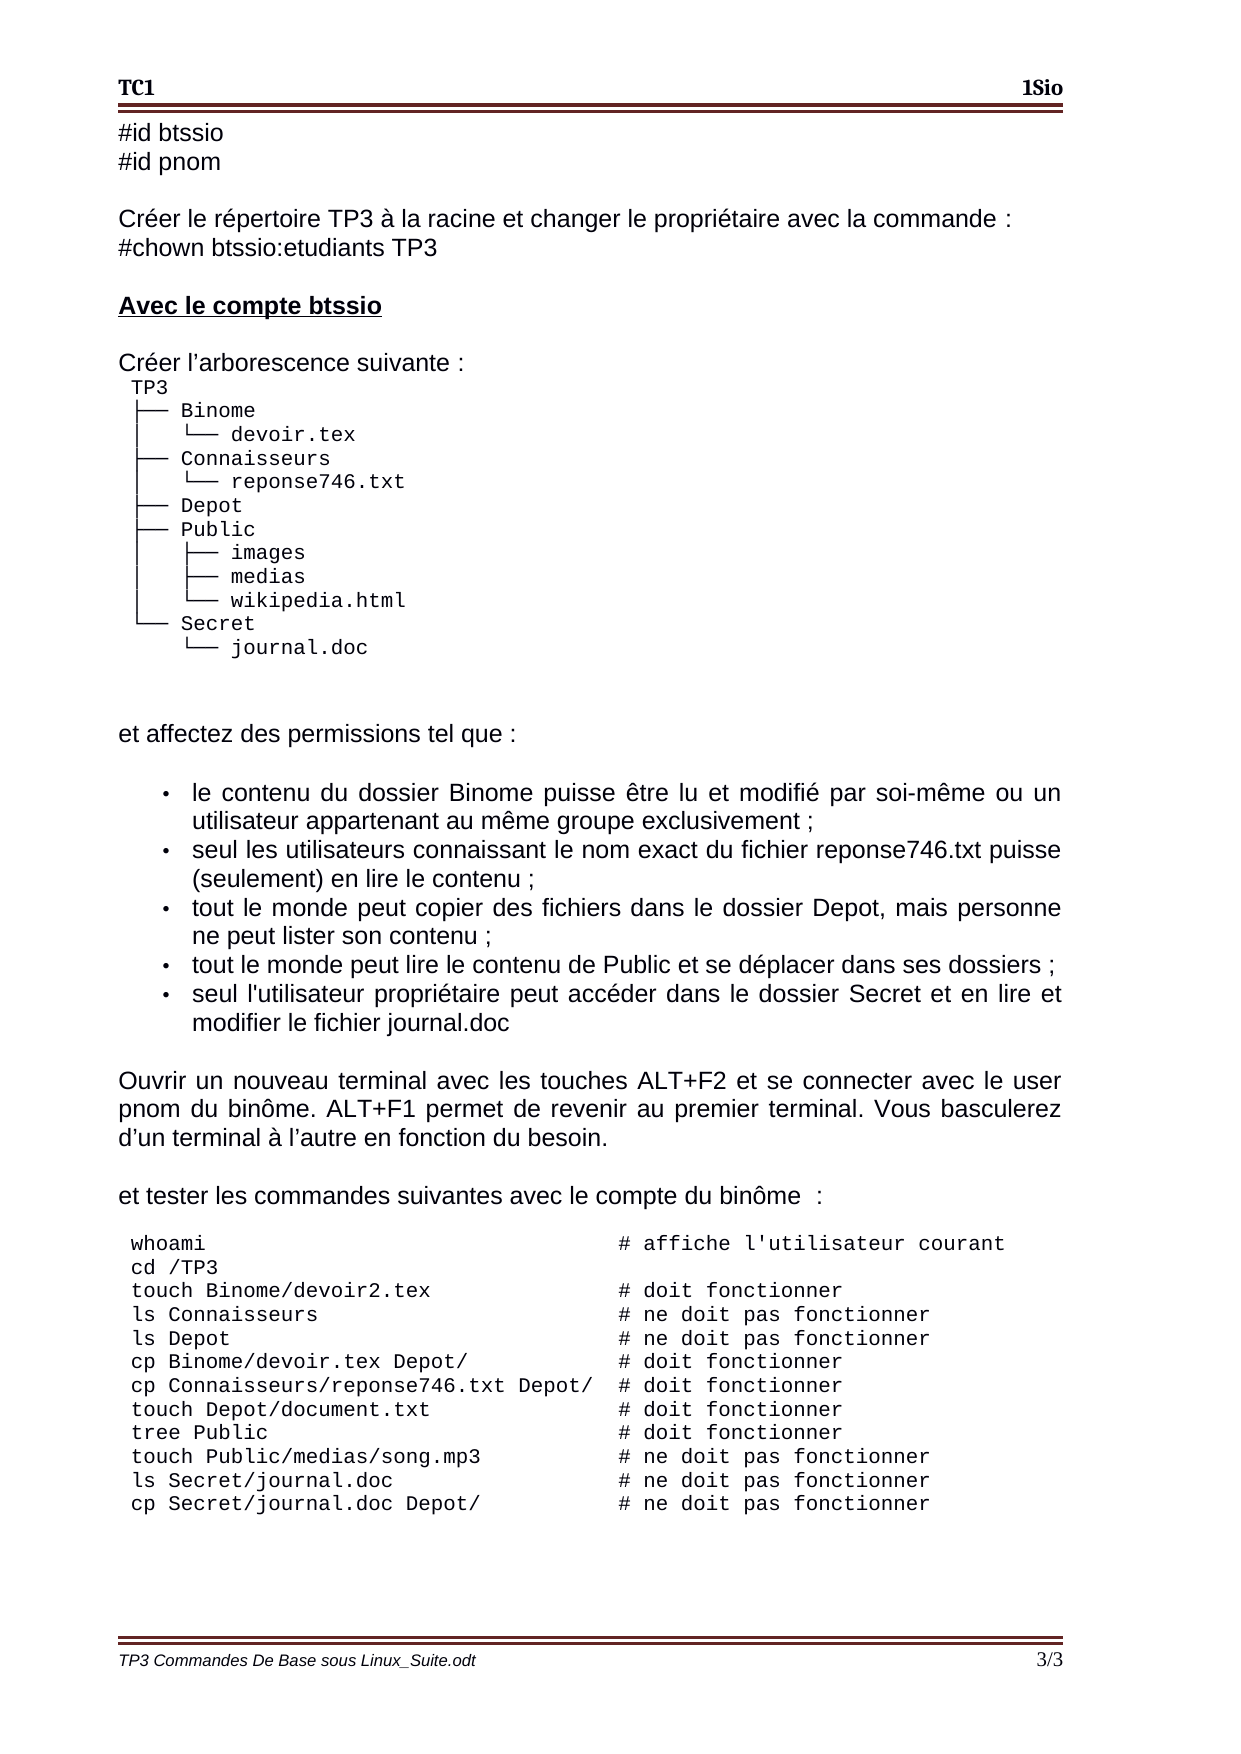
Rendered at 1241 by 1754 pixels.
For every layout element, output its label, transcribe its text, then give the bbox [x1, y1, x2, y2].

text Créer l’arborescence suivante : [118, 348, 1063, 377]
text touch Binome/devoir2.tex # doit fonctionner [118, 1280, 1063, 1304]
text │ ├── medias [118, 566, 1063, 590]
text tree Public # doit fonctionner [118, 1422, 1063, 1446]
text ├── Connaisseurs [137, 448, 1063, 471]
text │ └── wikipedia.html [137, 590, 1063, 613]
text cd /TP3 [118, 1257, 1063, 1280]
text ├── Public [137, 519, 1063, 542]
text whoami # affiche l'utilisateur courant [118, 1233, 1063, 1257]
text TP3 [118, 377, 1063, 401]
list tout le monde peut copier des fichiers dans le dossier Depot, mais personne ne peut lister son contenu ; [162, 892, 1063, 950]
list seul l'utilisateur propriétaire peut accéder dans le dossier Secret et en lire et modifier le fichier journal.doc [162, 979, 1063, 1036]
text │ └── reponse746.txt [118, 471, 1063, 495]
text │ └── devoir.tex [118, 424, 1063, 448]
text ├── Depot [118, 495, 1063, 519]
list le contenu du dossier Binome puisse être lu et modifié par soi-même ou un utilisateur appartenant au même groupe exclusivement ; [162, 777, 1063, 835]
text #chown btssio:etudiants TP3 [118, 233, 1063, 262]
text touch Public/medias/song.mp3 # ne doit pas fonctionner [118, 1446, 1063, 1469]
text └── Secret [118, 613, 1063, 637]
text └── journal.doc [118, 637, 1063, 661]
text et tester les commandes suivantes avec le compte du binôme : [118, 1181, 1063, 1209]
text cp Binome/devoir.tex Depot/ # doit fonctionner [118, 1351, 1063, 1375]
text │ ├── images [118, 542, 1063, 566]
text Créer le répertoire TP3 à la racine et changer le propriétaire avec la commande : [118, 204, 1063, 233]
text Avec le compte btssio [118, 291, 1063, 319]
text #id btssio [118, 118, 1063, 147]
text ├── Connaisseurs [118, 448, 136, 471]
text et affectez des permissions tel que : [118, 719, 1063, 748]
text #id pnom [118, 147, 1063, 176]
text ls Connaisseurs # ne doit pas fonctionner [118, 1304, 1063, 1328]
list seul les utilisateurs connaissant le nom exact du fichier reponse746.txt puisse (seulement) en lire le contenu ; [162, 835, 1063, 892]
text ├── Public [118, 519, 136, 542]
text │ └── wikipedia.html [118, 590, 136, 613]
text touch Depot/document.txt # doit fonctionner [118, 1399, 1063, 1422]
text ls Secret/journal.doc # ne doit pas fonctionner [118, 1469, 1063, 1493]
text Ouvrir un nouveau terminal avec les touches ALT+F2 et se connecter avec le user pnom du binôme. ALT+F1 permet de revenir au premier terminal. Vous basculerez d’un terminal à l’autre en fonction du besoin. [118, 1066, 1063, 1152]
text ├── Binome [118, 401, 1063, 424]
text cp Secret/journal.doc Depot/ # ne doit pas fonctionner [118, 1493, 1063, 1517]
list tout le monde peut lire le contenu de Public et se déplacer dans ses dossiers ; [162, 950, 1063, 979]
text ls Depot # ne doit pas fonctionner [118, 1328, 1063, 1351]
text cp Connaisseurs/reponse746.txt Depot/ # doit fonctionner [118, 1375, 1063, 1399]
